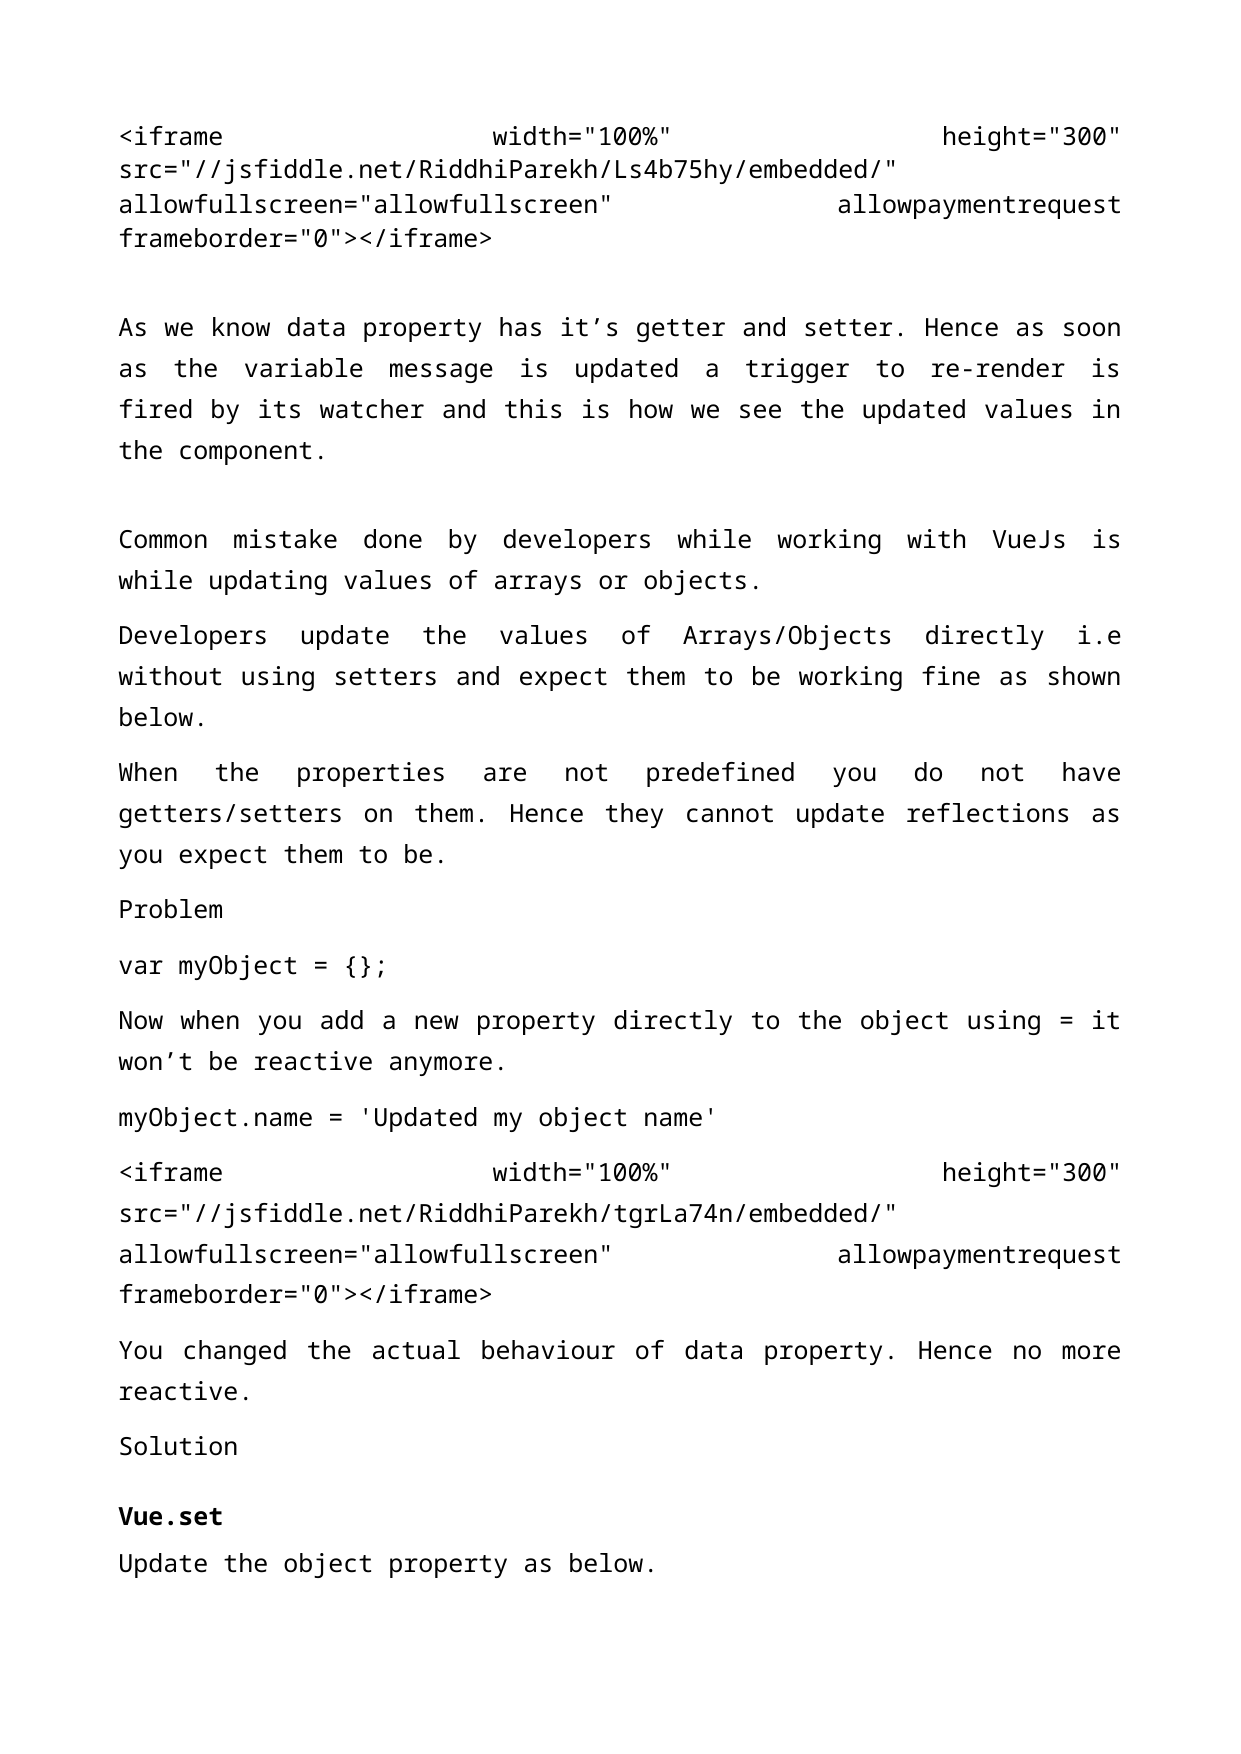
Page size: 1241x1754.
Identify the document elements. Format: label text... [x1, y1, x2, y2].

subtitle Vue.set [118, 1499, 1122, 1533]
text Developers update the values of Arrays/Objects directly i.e without using setters and expect them to be working fine as shown below. [118, 618, 1122, 734]
text <iframe width="100%" height="300" src="//jsfiddle.net/RiddhiParekh/Ls4b75hy/embedded/" allowfullscreen="allowfullscreen" allowpaymentrequest frameborder="0"></iframe> [118, 118, 1122, 254]
text var myObject = {}; [118, 948, 1122, 982]
text <iframe width="100%" height="300" src="//jsfiddle.net/RiddhiParekh/tgrLa74n/embedded/" allowfullscreen="allowfullscreen" allowpaymentrequest frameborder="0"></iframe> [118, 1155, 1122, 1311]
text Solution [118, 1429, 1122, 1463]
text Update the object property as below. [118, 1545, 1122, 1579]
text When the properties are not predefined you do not have getters/setters on them. Hence they cannot update reflections as you expect them to be. [118, 755, 1122, 871]
text Common mistake done by developers while working with VueJs is while updating values of arrays or objects. [118, 522, 1122, 597]
text Now when you add a new property directly to the object using = it won’t be reactive anymore. [118, 1003, 1122, 1078]
text You changed the actual behaviour of data property. Hence no more reactive. [118, 1333, 1122, 1407]
text myObject.name = 'Updated my object name' [118, 1099, 1122, 1133]
text Problem [118, 892, 1122, 926]
text As we know data property has it’s getter and setter. Hence as soon as the variable message is updated a trigger to re-render is fired by its watcher and this is how we see the updated values in the component. [118, 310, 1122, 466]
